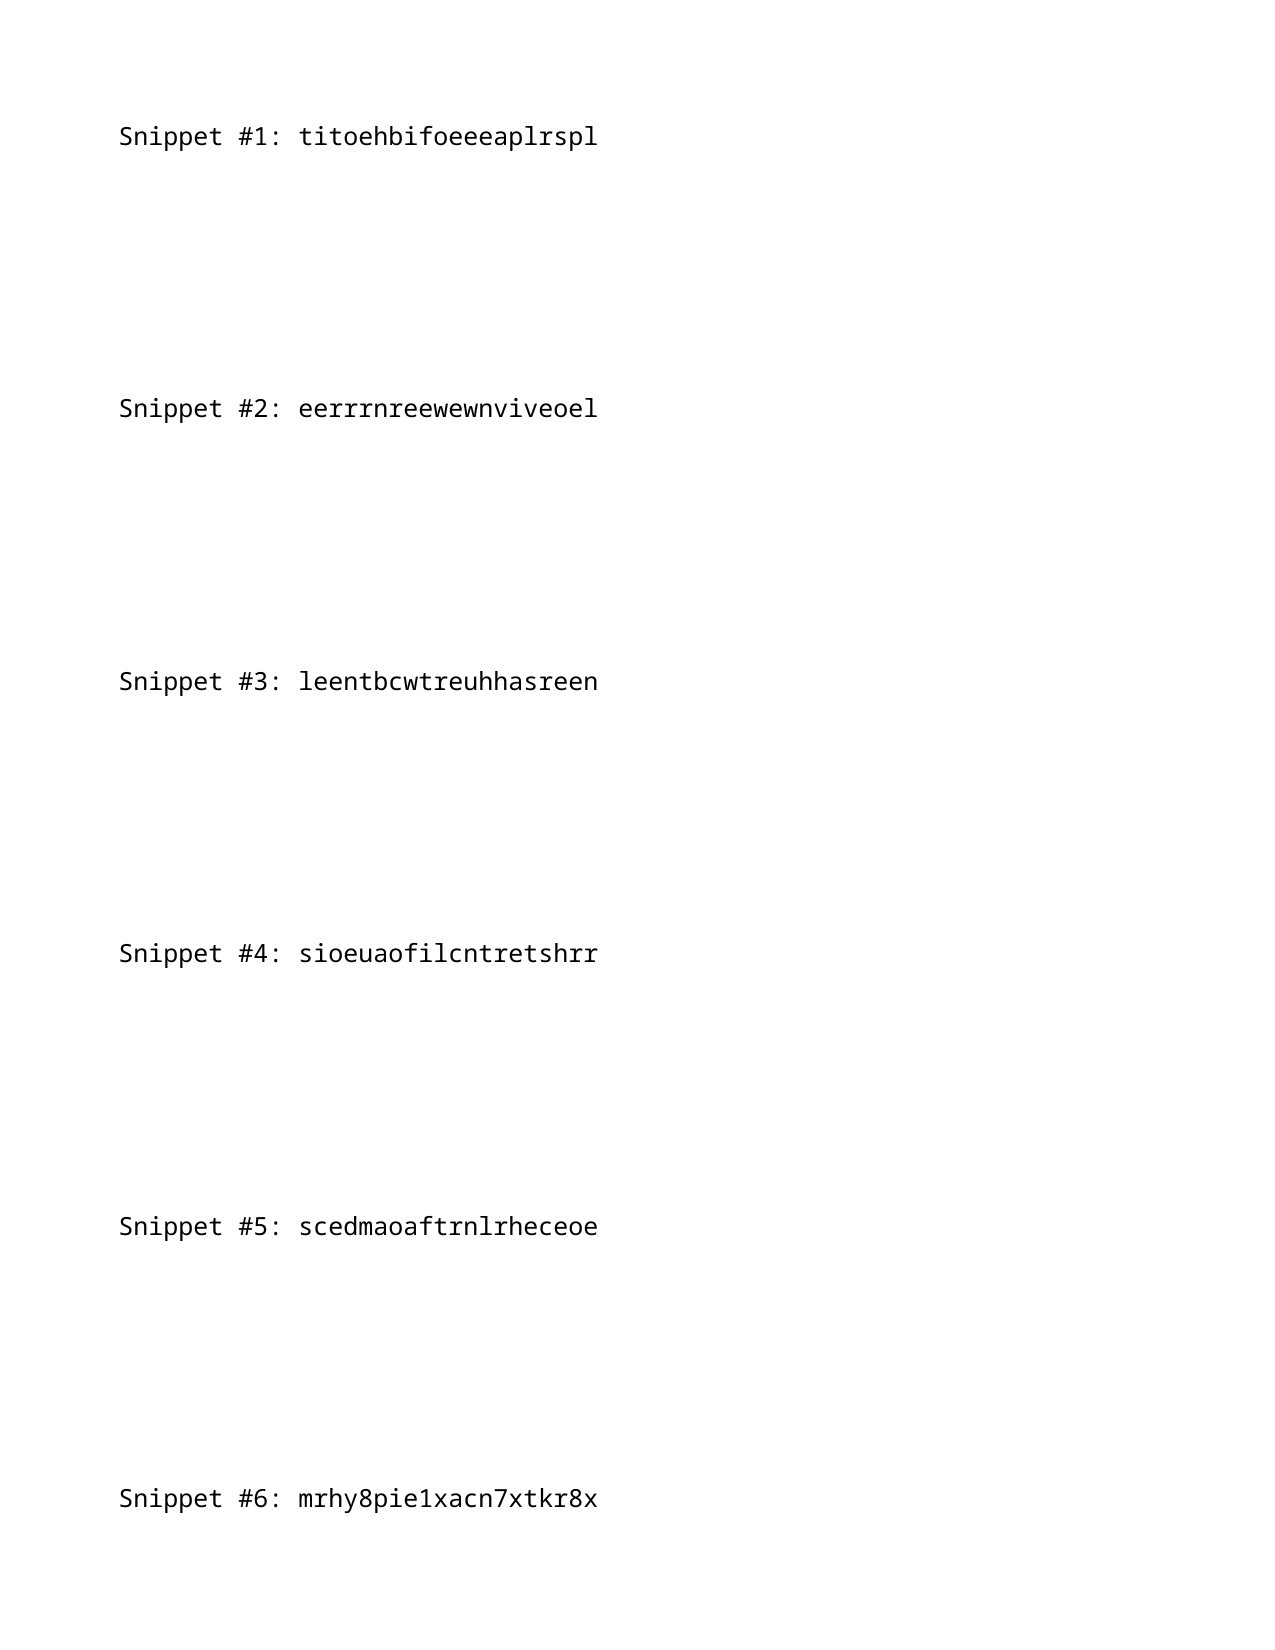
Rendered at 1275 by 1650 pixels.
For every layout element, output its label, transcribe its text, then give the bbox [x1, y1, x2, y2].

text Snippet #4: sioeuaofilcntretshrr [118, 936, 1157, 970]
text Snippet #2: eerrrnreewewnviveoel [118, 391, 1157, 425]
text Snippet #5: scedmaoaftrnlrheceoe [118, 1208, 1157, 1242]
text Snippet #3: leentbcwtreuhhasreen [118, 663, 1157, 697]
text Snippet #6: mrhy8pie1xacn7xtkr8x [118, 1481, 1157, 1515]
text Snippet #1: titoehbifoeeeaplrspl [118, 118, 1157, 152]
